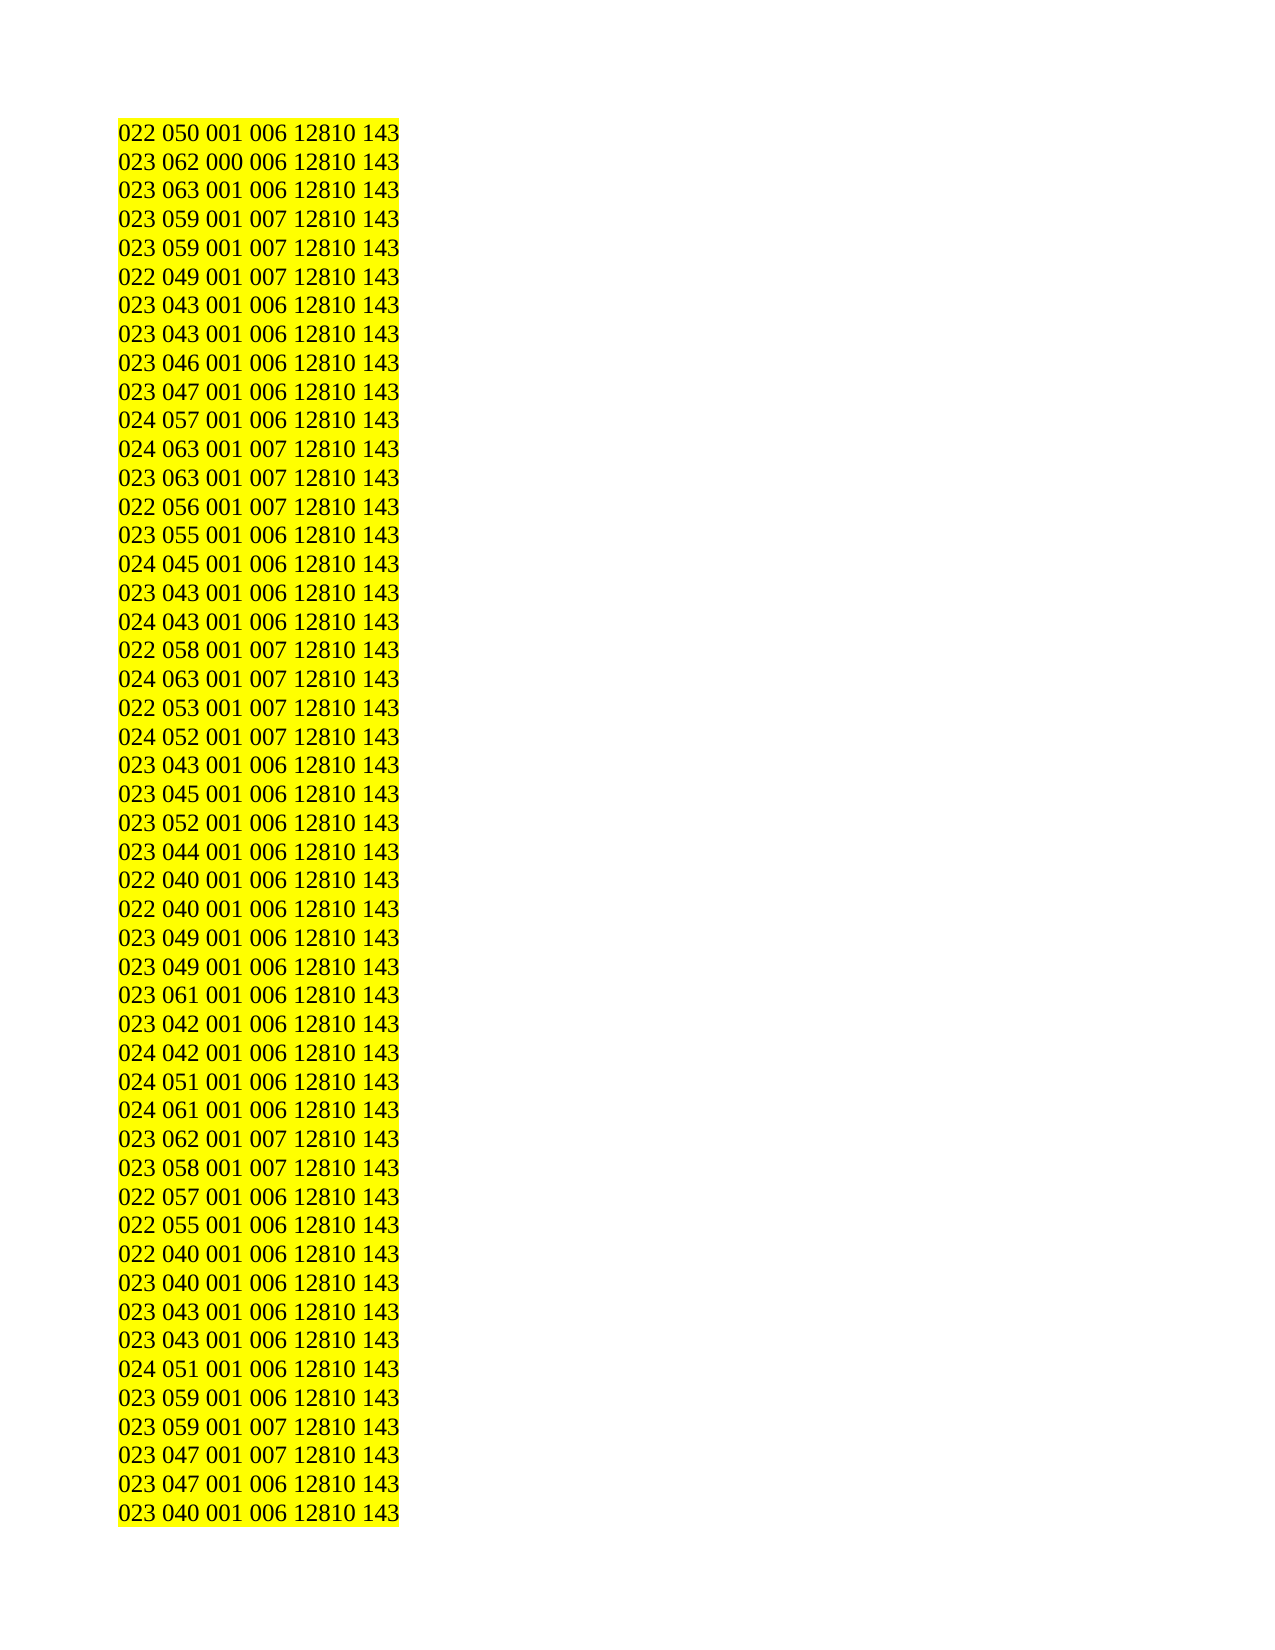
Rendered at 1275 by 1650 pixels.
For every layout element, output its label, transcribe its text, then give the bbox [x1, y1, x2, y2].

text 022 057 001 006 12810 143 [118, 1182, 1157, 1211]
text 023 040 001 006 12810 143 [118, 1498, 1157, 1527]
text 023 046 001 006 12810 143 [118, 348, 1157, 377]
text 024 051 001 006 12810 143 [118, 1354, 1157, 1383]
text 024 051 001 006 12810 143 [118, 1067, 1157, 1096]
text 022 058 001 007 12810 143 [118, 636, 1157, 664]
text 023 052 001 006 12810 143 [118, 808, 1157, 837]
text 023 047 001 007 12810 143 [118, 1441, 1157, 1469]
text 023 043 001 006 12810 143 [118, 751, 1157, 779]
text 024 043 001 006 12810 143 [118, 607, 1157, 636]
text 023 043 001 006 12810 143 [118, 1326, 1157, 1354]
text 024 063 001 007 12810 143 [118, 434, 1157, 463]
text 024 057 001 006 12810 143 [118, 406, 1157, 434]
text 023 062 000 006 12810 143 [118, 147, 1157, 176]
text 023 045 001 006 12810 143 [118, 779, 1157, 808]
text 022 056 001 007 12810 143 [118, 492, 1157, 521]
text 023 043 001 006 12810 143 [118, 319, 1157, 348]
text 024 063 001 007 12810 143 [118, 664, 1157, 693]
text 022 040 001 006 12810 143 [118, 866, 1157, 894]
text 023 058 001 007 12810 143 [118, 1153, 1157, 1182]
text 024 061 001 006 12810 143 [118, 1096, 1157, 1124]
text 023 063 001 007 12810 143 [118, 463, 1157, 492]
text 023 042 001 006 12810 143 [118, 1009, 1157, 1038]
text 022 050 001 006 12810 143 [118, 118, 1157, 147]
text 023 043 001 006 12810 143 [118, 578, 1157, 607]
text 022 040 001 006 12810 143 [118, 894, 1157, 923]
text 023 043 001 006 12810 143 [118, 291, 1157, 319]
text 022 053 001 007 12810 143 [118, 693, 1157, 722]
text 023 059 001 007 12810 143 [118, 1412, 1157, 1441]
text 023 043 001 006 12810 143 [118, 1297, 1157, 1326]
text 023 059 001 007 12810 143 [118, 204, 1157, 233]
text 023 049 001 006 12810 143 [118, 923, 1157, 952]
text 023 059 001 007 12810 143 [118, 233, 1157, 262]
text 023 059 001 006 12810 143 [118, 1383, 1157, 1412]
text 023 063 001 006 12810 143 [118, 176, 1157, 204]
text 023 044 001 006 12810 143 [118, 837, 1157, 866]
text 023 049 001 006 12810 143 [118, 952, 1157, 981]
text 023 047 001 006 12810 143 [118, 377, 1157, 406]
text 022 049 001 007 12810 143 [118, 262, 1157, 291]
text 022 055 001 006 12810 143 [118, 1211, 1157, 1239]
text 023 040 001 006 12810 143 [118, 1268, 1157, 1297]
text 023 062 001 007 12810 143 [118, 1124, 1157, 1153]
text 022 040 001 006 12810 143 [118, 1239, 1157, 1268]
text 024 045 001 006 12810 143 [118, 549, 1157, 578]
text 023 055 001 006 12810 143 [118, 521, 1157, 549]
text 024 052 001 007 12810 143 [118, 722, 1157, 751]
text 024 042 001 006 12810 143 [118, 1038, 1157, 1067]
text 023 061 001 006 12810 143 [118, 981, 1157, 1009]
text 023 047 001 006 12810 143 [118, 1469, 1157, 1498]
